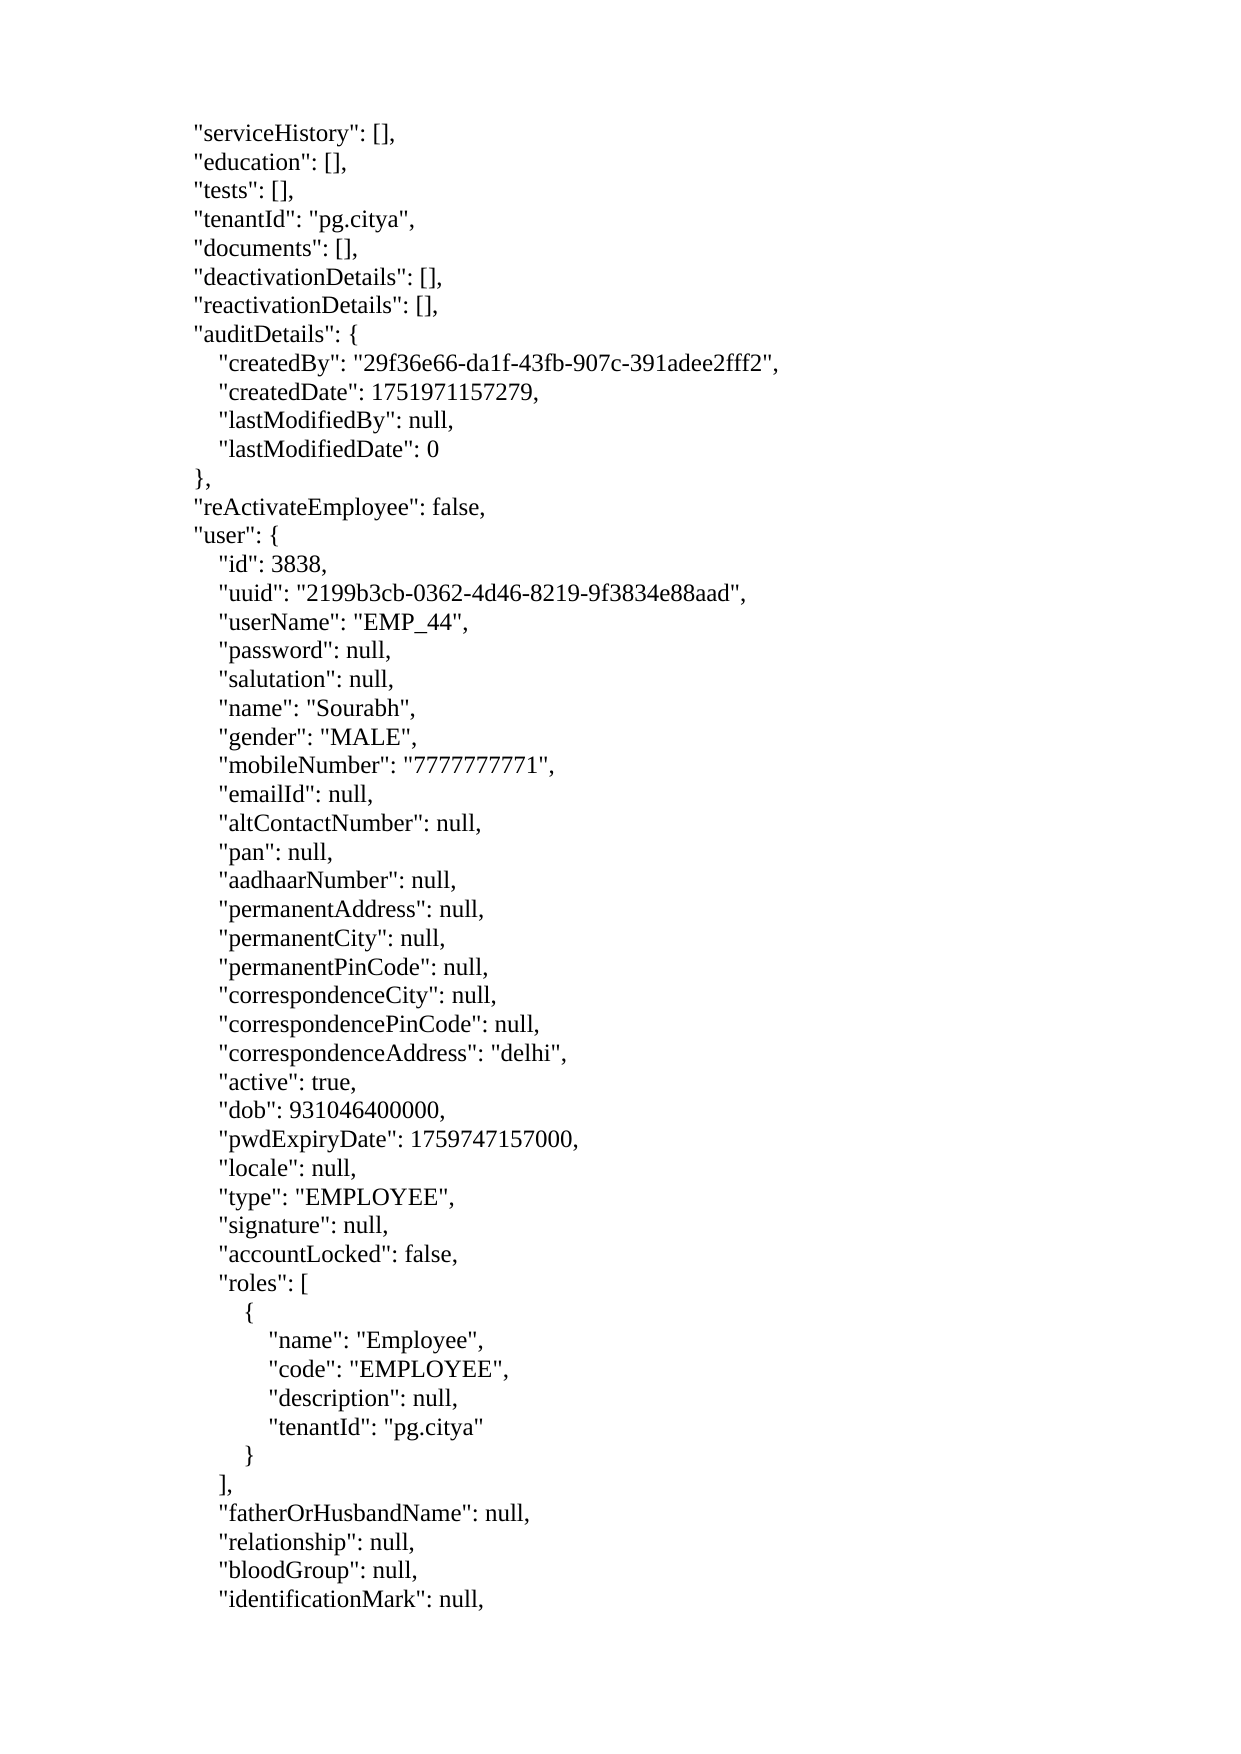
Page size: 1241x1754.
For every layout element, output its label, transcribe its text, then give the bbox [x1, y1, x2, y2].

text "createdBy": "29f36e66-da1f-43fb-907c-391adee2fff2", [118, 348, 1122, 377]
text "reActivateEmployee": false, [118, 492, 1122, 521]
text "auditDetails": { [118, 319, 1122, 348]
text "altContactNumber": null, [118, 808, 1122, 837]
text "createdDate": 1751971157279, [118, 377, 1122, 406]
text "bloodGroup": null, [118, 1556, 1122, 1584]
text "serviceHistory": [], [118, 118, 1122, 147]
text "id": 3838, [118, 549, 1122, 578]
text "mobileNumber": "7777777771", [118, 751, 1122, 779]
text "uuid": "2199b3cb-0362-4d46-8219-9f3834e88aad", [118, 578, 1122, 607]
text "tenantId": "pg.citya", [118, 204, 1122, 233]
text "correspondenceAddress": "delhi", [118, 1038, 1122, 1067]
text "name": "Employee", [118, 1326, 1122, 1354]
text "description": null, [118, 1383, 1122, 1412]
text "user": { [118, 521, 1122, 549]
text "reactivationDetails": [], [118, 291, 1122, 319]
text "correspondenceCity": null, [118, 981, 1122, 1009]
text "userName": "EMP_44", [118, 607, 1122, 636]
text "education": [], [118, 147, 1122, 176]
text "aadhaarNumber": null, [118, 866, 1122, 894]
text "permanentAddress": null, [118, 894, 1122, 923]
text "identificationMark": null, [118, 1584, 1122, 1613]
text "lastModifiedDate": 0 [118, 434, 1122, 463]
text "permanentCity": null, [118, 923, 1122, 952]
text "deactivationDetails": [], [118, 262, 1122, 291]
text "documents": [], [118, 233, 1122, 262]
text } [118, 1441, 1122, 1469]
text "pwdExpiryDate": 1759747157000, [118, 1124, 1122, 1153]
text "relationship": null, [118, 1527, 1122, 1556]
text "dob": 931046400000, [118, 1096, 1122, 1124]
text }, [118, 463, 1122, 492]
text "permanentPinCode": null, [118, 952, 1122, 981]
text "password": null, [118, 636, 1122, 664]
text "code": "EMPLOYEE", [118, 1354, 1122, 1383]
text "type": "EMPLOYEE", [118, 1182, 1122, 1211]
text "correspondencePinCode": null, [118, 1009, 1122, 1038]
text "fatherOrHusbandName": null, [118, 1498, 1122, 1527]
text "pan": null, [118, 837, 1122, 866]
text "active": true, [118, 1067, 1122, 1096]
text "roles": [ [118, 1268, 1122, 1297]
text "signature": null, [118, 1211, 1122, 1239]
text "accountLocked": false, [118, 1239, 1122, 1268]
text { [118, 1297, 1122, 1326]
text "locale": null, [118, 1153, 1122, 1182]
text "name": "Sourabh", [118, 693, 1122, 722]
text "gender": "MALE", [118, 722, 1122, 751]
text "tests": [], [118, 176, 1122, 204]
text "lastModifiedBy": null, [118, 406, 1122, 434]
text "tenantId": "pg.citya" [118, 1412, 1122, 1441]
text ], [118, 1469, 1122, 1498]
text "salutation": null, [118, 664, 1122, 693]
text "emailId": null, [118, 779, 1122, 808]
